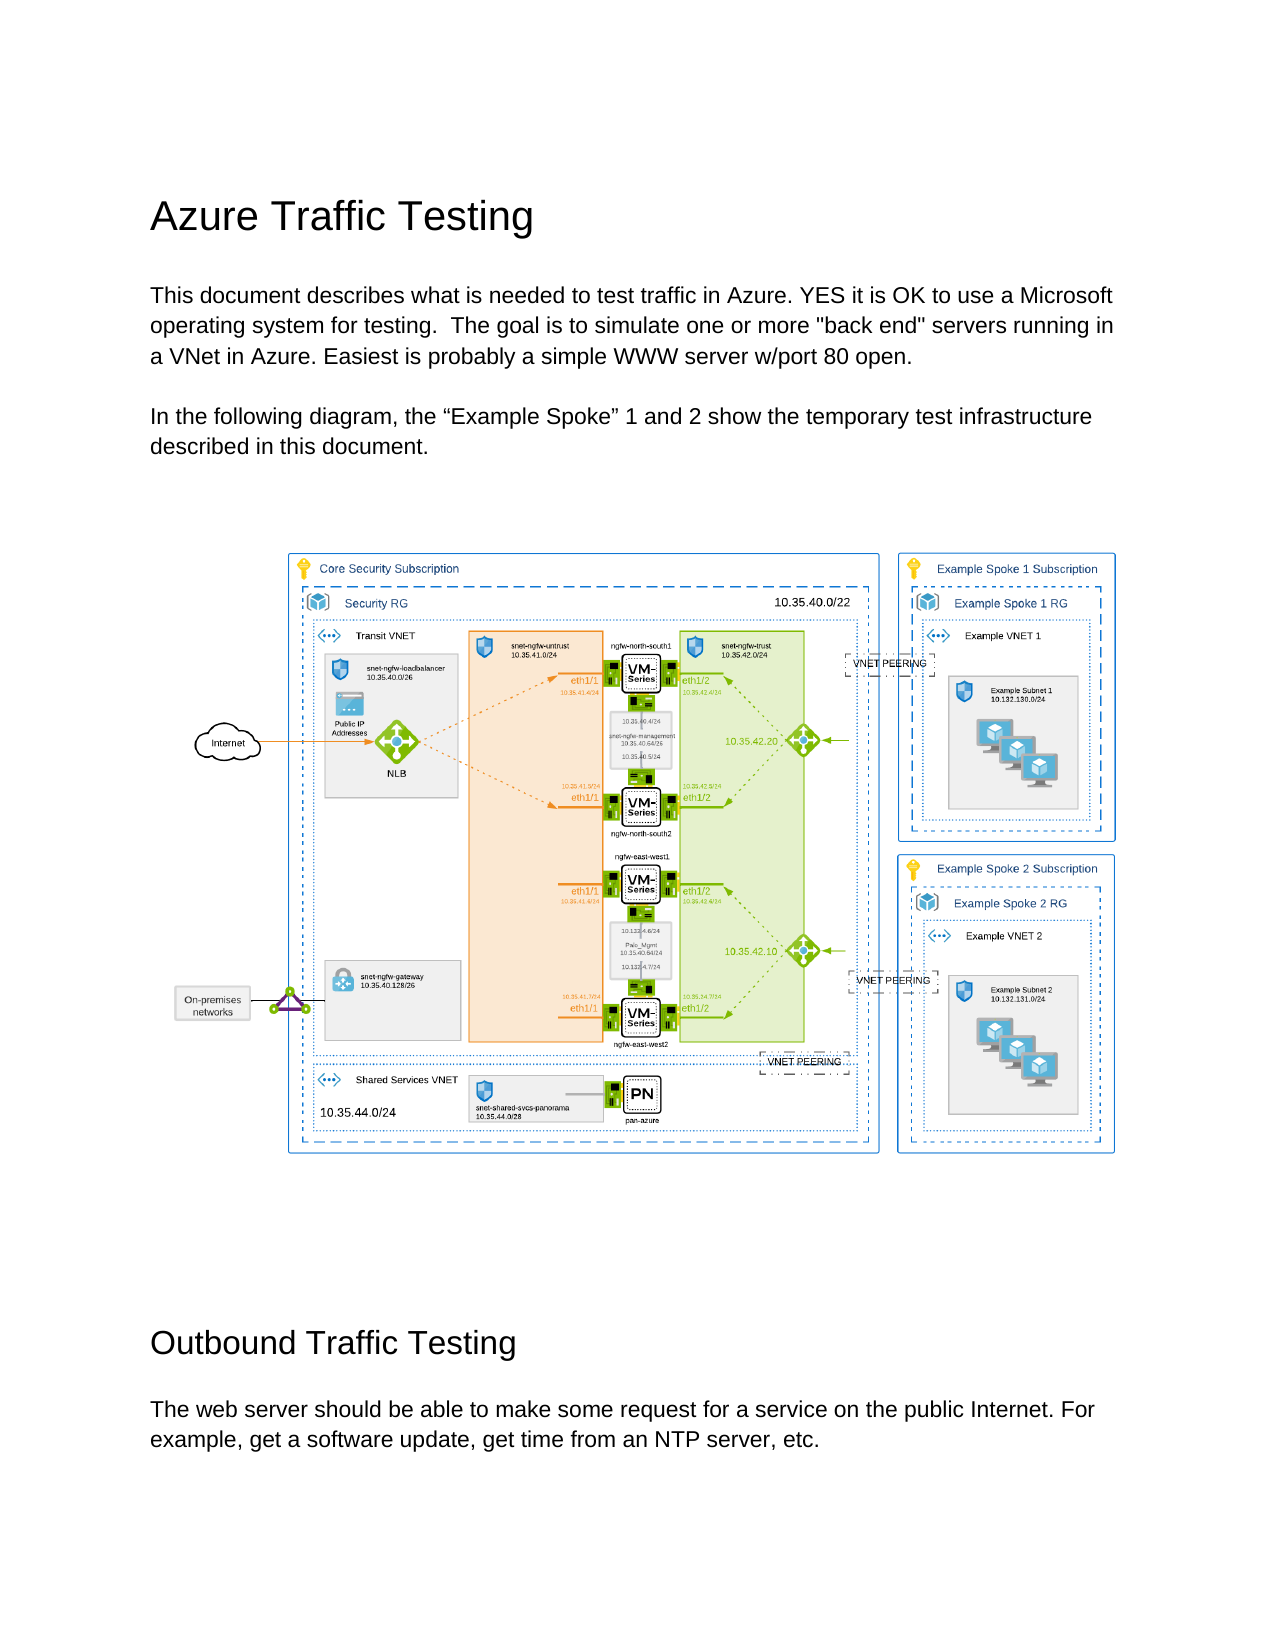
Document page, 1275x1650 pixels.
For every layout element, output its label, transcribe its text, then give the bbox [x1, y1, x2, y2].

text This document describes what is needed to test traffic in Azure. YES it is OK to use a Microsoft operating system for testing. The goal is to simulate one or more "back end" servers running in a VNet in Azure. Easiest is probably a simple WWW server w/port 80 open. [150, 282, 1125, 369]
picture [150, 531, 1125, 1286]
text The web server should be able to make some request for a service on the public Internet. For example, get a software update, get time from an NTP server, etc. [150, 1396, 1125, 1452]
subtitle Azure Traffic Testing [150, 192, 1125, 239]
subtitle Outbound Traffic Testing [150, 1323, 1125, 1361]
text In the following diagram, the “Example Spoke” 1 and 2 show the temporary test infrastructure described in this document. [150, 403, 1125, 460]
